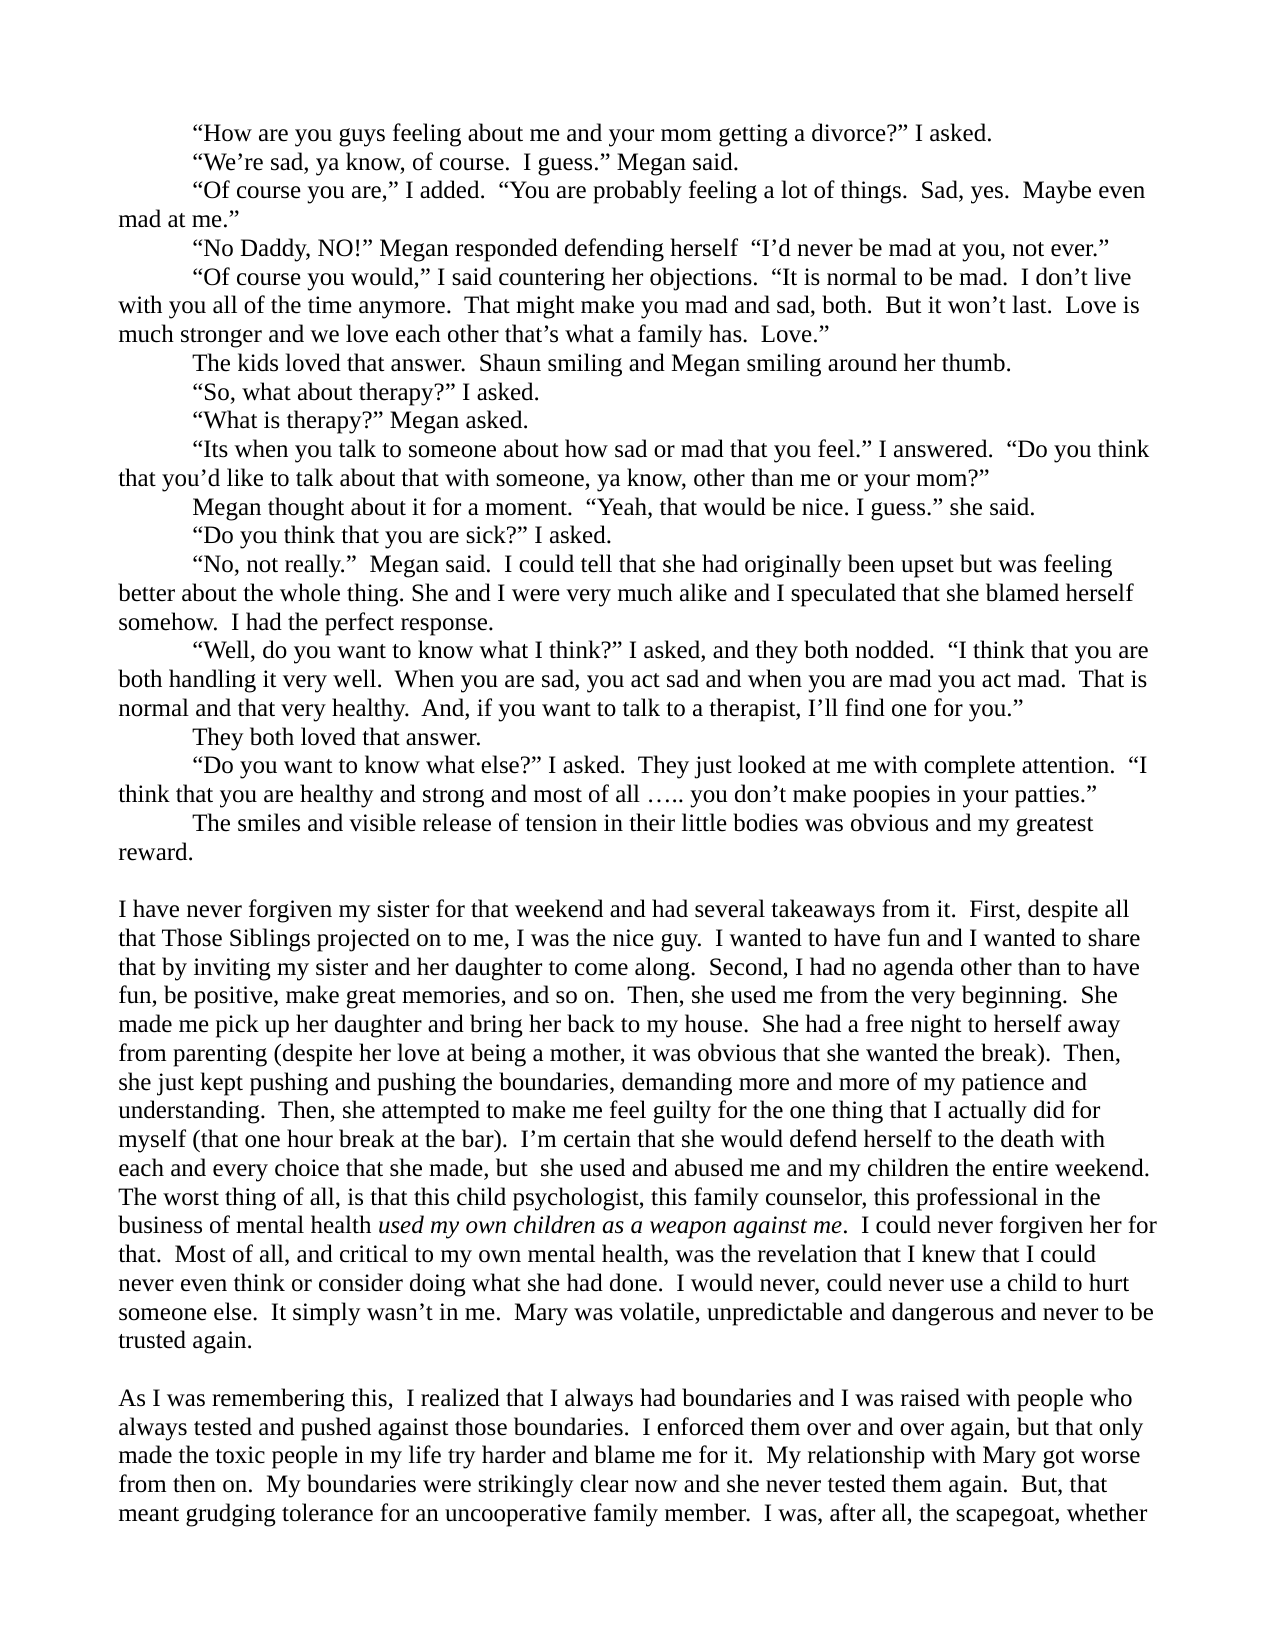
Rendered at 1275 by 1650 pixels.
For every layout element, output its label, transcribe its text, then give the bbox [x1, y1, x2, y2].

text “So, what about therapy?” I asked. [118, 377, 1157, 406]
text “Do you want to know what else?” I asked. They just looked at me with complete attention. “I think that you are healthy and strong and most of all ….. you don’t make poopies in your patties.” [118, 751, 1157, 808]
text “Of course you would,” I said countering her objections. “It is normal to be mad. I don’t live with you all of the time anymore. That might make you mad and sad, both. But it won’t last. Love is much stronger and we love each other that’s what a family has. Love.” [118, 262, 1157, 348]
text The kids loved that answer. Shaun smiling and Megan smiling around her thumb. [118, 348, 1157, 377]
text “Its when you talk to someone about how sad or mad that you feel.” I answered. “Do you think that you’d like to talk about that with someone, ya know, other than me or your mom?” [118, 434, 1157, 492]
text Megan thought about it for a moment. “Yeah, that would be nice. I guess.” she said. [118, 492, 1157, 521]
text “We’re sad, ya know, of course. I guess.” Megan said. “Of course you are,” I added. “You are probably feeling a lot of things. Sad, yes. Maybe even mad at me.” [118, 147, 1157, 233]
text “What is therapy?” Megan asked. [118, 406, 1157, 434]
text As I was remembering this, I realized that I always had boundaries and I was raised with people who always tested and pushed against those boundaries. I enforced them over and over again, but that only made the toxic people in my life try harder and blame me for it. My relationship with Mary got worse from then on. My boundaries were strikingly clear now and she never tested them again. But, that meant grudging tolerance for an uncooperative family member. I was, after all, the scapegoat, whether [118, 1383, 1157, 1527]
text “No Daddy, NO!” Megan responded defending herself “I’d never be mad at you, not ever.” [118, 233, 1157, 262]
text They both loved that answer. [118, 722, 1157, 751]
text The smiles and visible release of tension in their little bodies was obvious and my greatest reward. [118, 808, 1157, 866]
text “Well, do you want to know what I think?” I asked, and they both nodded. “I think that you are both handling it very well. When you are sad, you act sad and when you are mad you act mad. That is normal and that very healthy. And, if you want to talk to a therapist, I’ll find one for you.” [118, 636, 1157, 722]
text “Do you think that you are sick?” I asked. [118, 521, 1157, 549]
text “How are you guys feeling about me and your mom getting a divorce?” I asked. [118, 118, 1157, 147]
text I have never forgiven my sister for that weekend and had several takeaways from it. First, despite all that Those Siblings projected on to me, I was the nice guy. I wanted to have fun and I wanted to share that by inviting my sister and her daughter to come along. Second, I had no agenda other than to have fun, be positive, make great memories, and so on. Then, she used me from the very beginning. She made me pick up her daughter and bring her back to my house. She had a free night to herself away from parenting (despite her love at being a mother, it was obvious that she wanted the break). Then, she just kept pushing and pushing the boundaries, demanding more and more of my patience and understanding. Then, she attempted to make me feel guilty for the one thing that I actually did for myself (that one hour break at the bar). I’m certain that she would defend herself to the death with each and every choice that she made, but she used and abused me and my children the entire weekend. The worst thing of all, is that this child psychologist, this family counselor, this professional in the business of mental health used my own children as a weapon against me. I could never forgiven her for that. Most of all, and critical to my own mental health, was the revelation that I knew that I could never even think or consider doing what she had done. I would never, could never use a child to hurt someone else. It simply wasn’t in me. Mary was volatile, unpredictable and dangerous and never to be trusted again. [118, 894, 1157, 1354]
text “No, not really.” Megan said. I could tell that she had originally been upset but was feeling better about the whole thing. She and I were very much alike and I speculated that she blamed herself somehow. I had the perfect response. [118, 549, 1157, 636]
